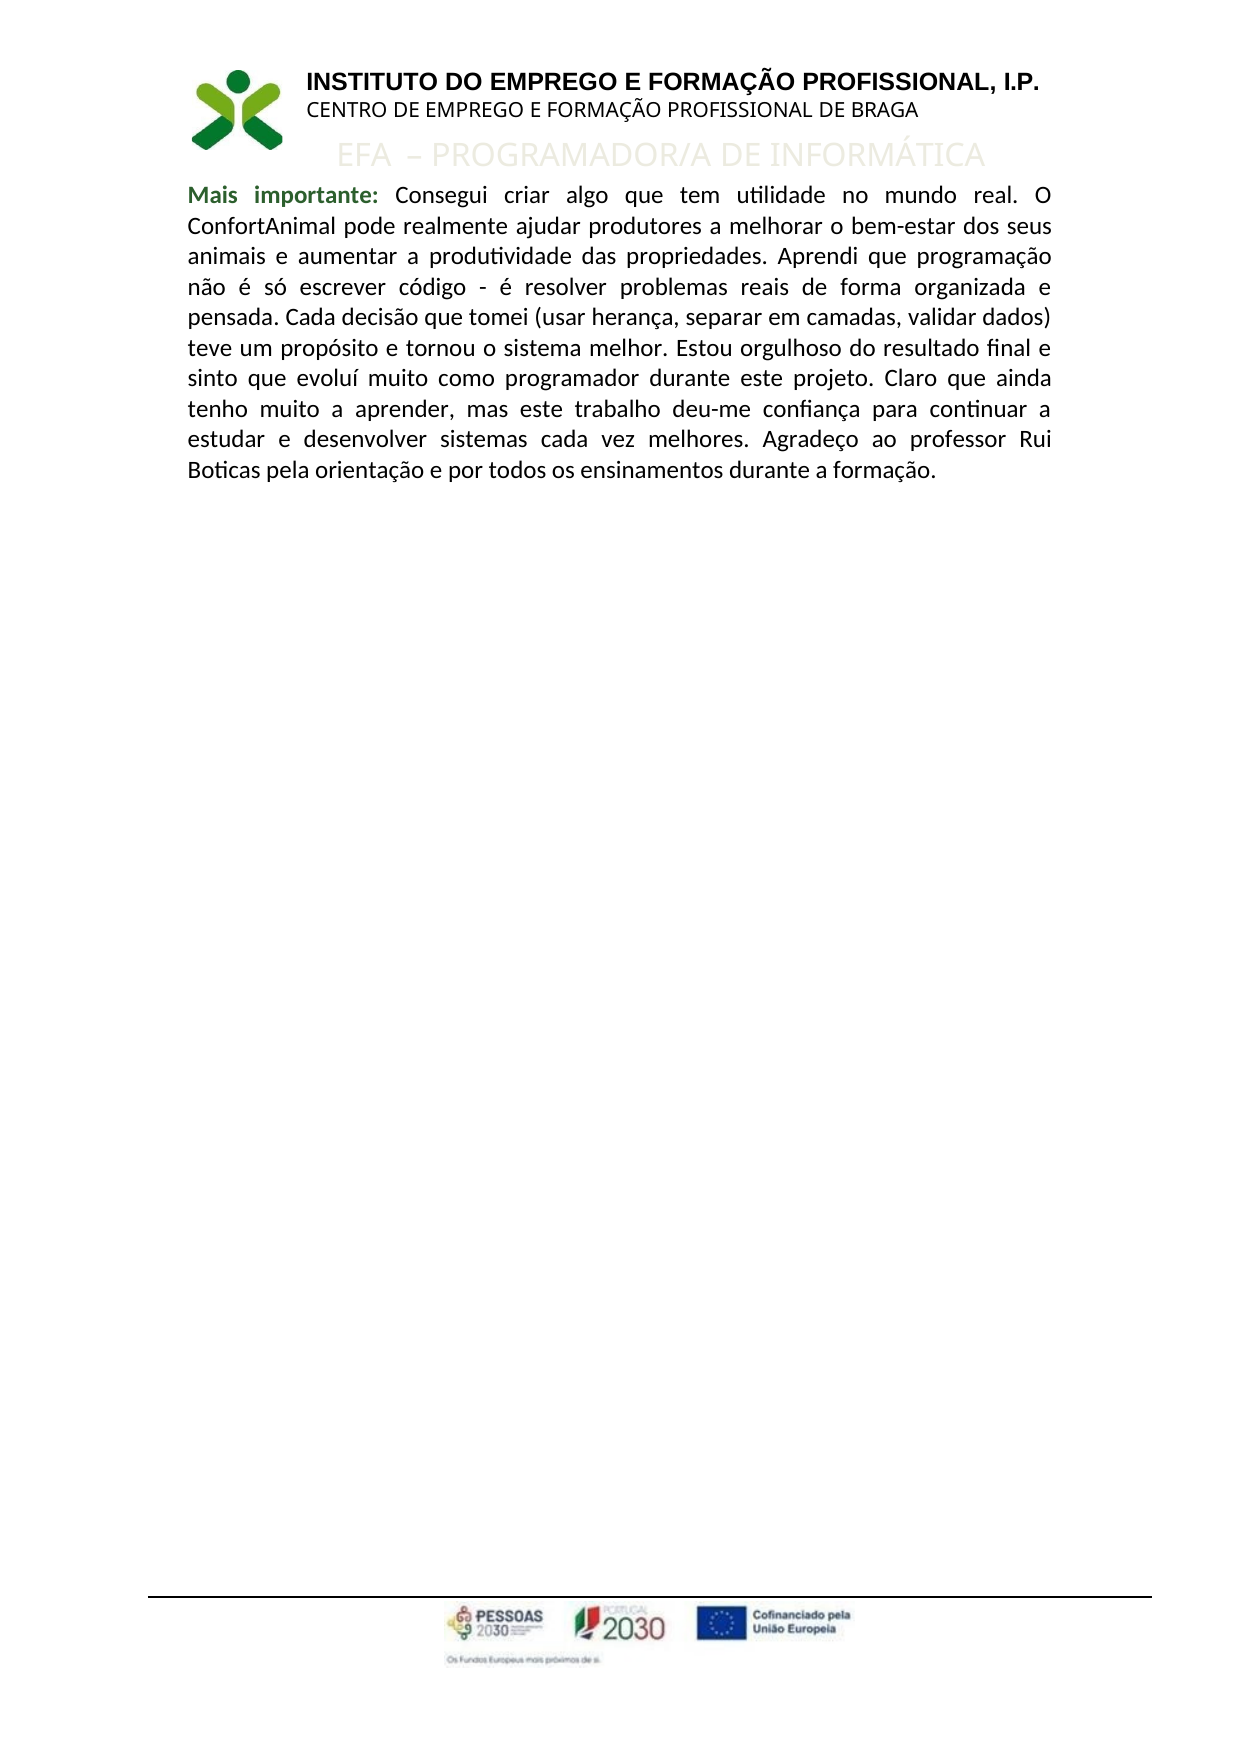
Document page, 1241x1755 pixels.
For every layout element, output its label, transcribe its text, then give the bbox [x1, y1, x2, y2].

picture [444, 1601, 855, 1668]
text Mais importante: Consegui criar algo que tem utilidade no mundo real. O ConfortAnimal pode realmente ajudar produtores a melhorar o bem-estar dos seus animais e aumentar a produtividade das propriedades. Aprendi que programação não é só escrever código - é resolver problemas reais de forma organizada e pensada. Cada decisão que tomei (usar herança, separar em camadas, validar dados) teve um propósito e tornou o sistema melhor. Estou orgulhoso do resultado final e sinto que evoluí muito como programador durante este projeto. Claro que ainda tenho muito a aprender, mas este trabalho deu-me confiança para continuar a estudar e desenvolver sistemas cada vez melhores. Agradeço ao professor Rui Boticas pela orientação e por todos os ensinamentos durante a formação. [187, 179, 1053, 485]
picture [191, 70, 283, 150]
